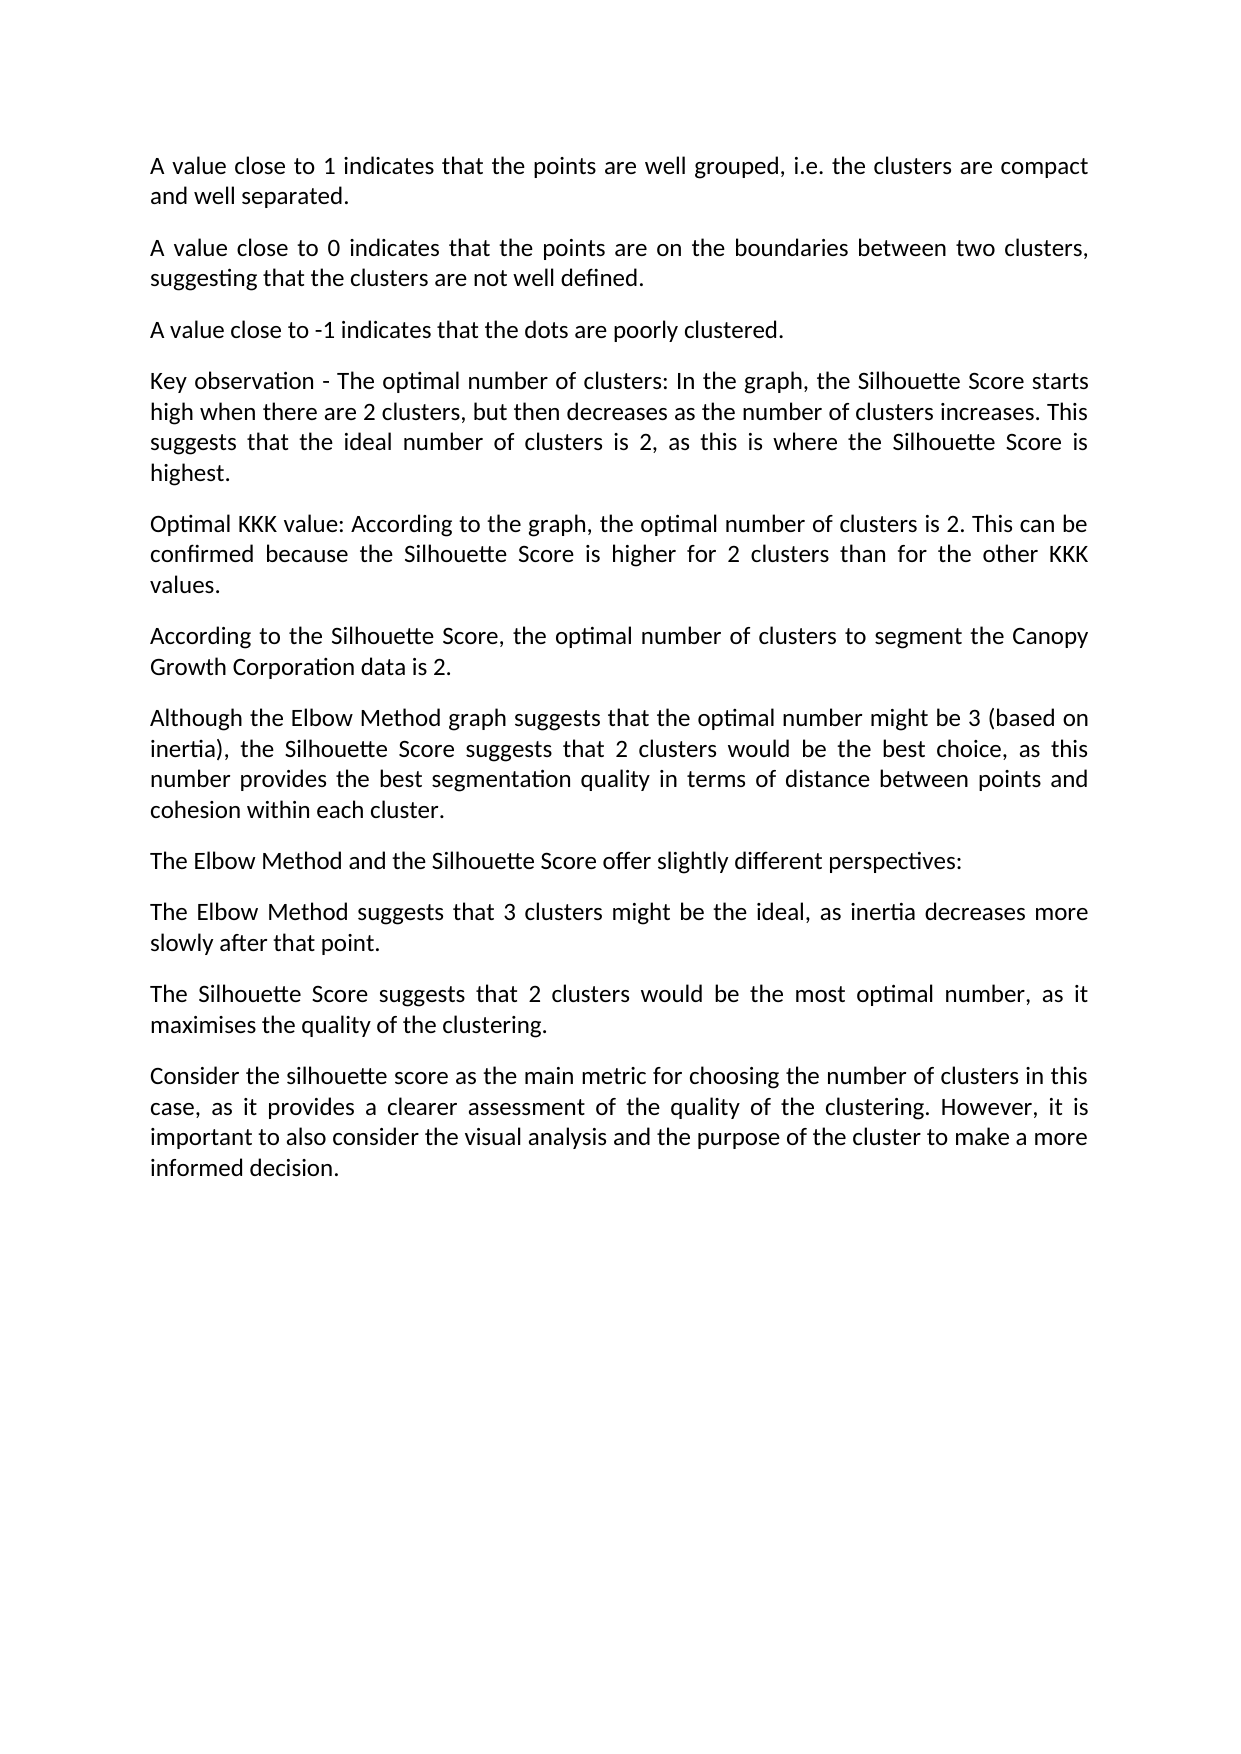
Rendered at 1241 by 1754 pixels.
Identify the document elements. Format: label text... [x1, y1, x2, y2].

text A value close to 0 indicates that the points are on the boundaries between two clusters, suggesting that the clusters are not well defined. [150, 232, 1090, 293]
text The Elbow Method and the Silhouette Score offer slightly different perspectives: [150, 845, 1090, 876]
text Consider the silhouette score as the main metric for choosing the number of clusters in this case, as it provides a clearer assessment of the quality of the clustering. However, it is important to also consider the visual analysis and the purpose of the cluster to make a more informed decision. [150, 1060, 1090, 1182]
text The Silhouette Score suggests that 2 clusters would be the most optimal number, as it maximises the quality of the clustering. [150, 978, 1090, 1039]
text The Elbow Method suggests that 3 clusters might be the ideal, as inertia decreases more slowly after that point. [150, 897, 1090, 958]
text A value close to -1 indicates that the dots are poorly clustered. [150, 314, 1090, 344]
text Although the Elbow Method graph suggests that the optimal number might be 3 (based on inertia), the Silhouette Score suggests that 2 clusters would be the best choice, as this number provides the best segmentation quality in terms of distance between points and cohesion within each cluster. [150, 702, 1090, 824]
text A value close to 1 indicates that the points are well grouped, i.e. the clusters are compact and well separated. [150, 150, 1090, 211]
text Key observation - The optimal number of clusters: In the graph, the Silhouette Score starts high when there are 2 clusters, but then decreases as the number of clusters increases. This suggests that the ideal number of clusters is 2, as this is where the Silhouette Score is highest. [150, 365, 1090, 487]
text According to the Silhouette Score, the optimal number of clusters to segment the Canopy Growth Corporation data is 2. [150, 620, 1090, 681]
text Optimal KKK value: According to the graph, the optimal number of clusters is 2. This can be confirmed because the Silhouette Score is higher for 2 clusters than for the other KKK values. [150, 508, 1090, 599]
